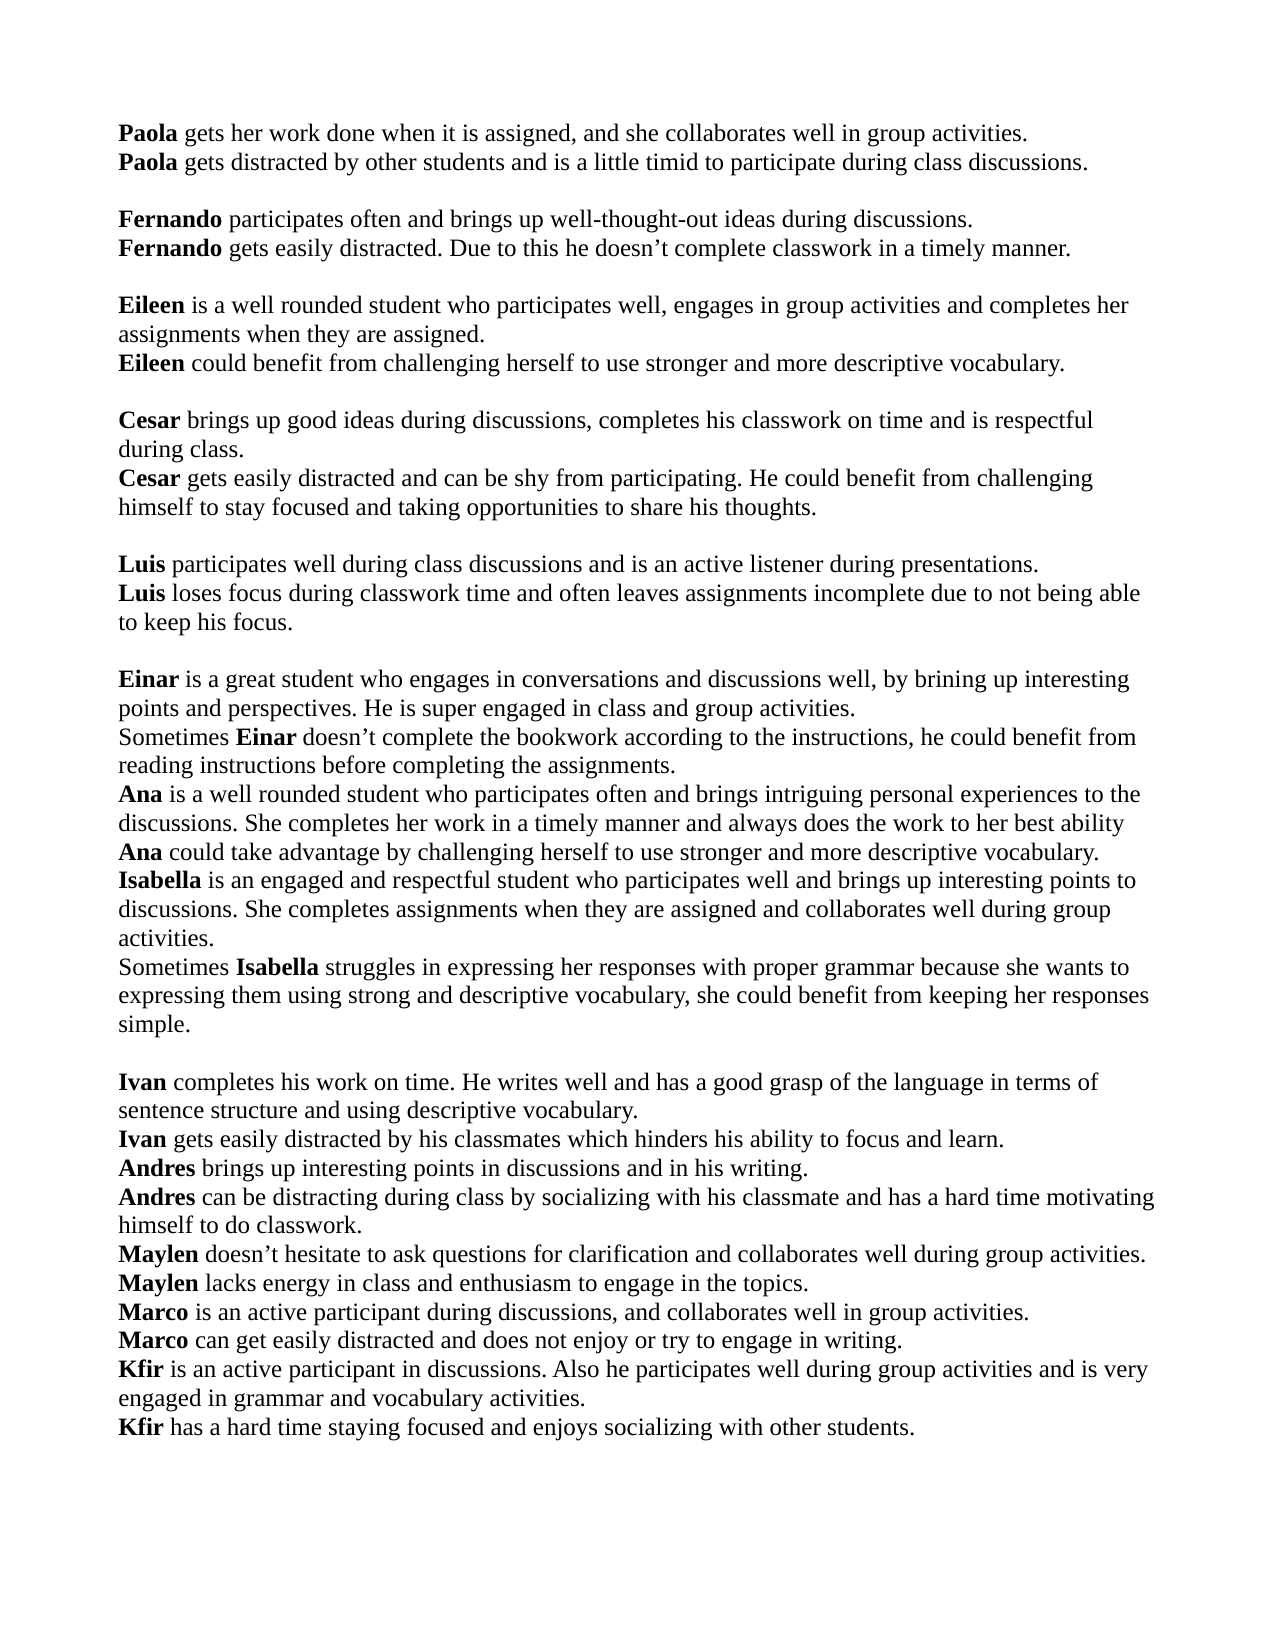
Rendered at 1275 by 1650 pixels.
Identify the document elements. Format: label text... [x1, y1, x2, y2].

text Marco can get easily distracted and does not enjoy or try to engage in writing. [118, 1326, 1157, 1354]
text Isabella is an engaged and respectful student who participates well and brings up interesting points to discussions. She completes assignments when they are assigned and collaborates well during group activities. [118, 866, 1157, 952]
text Ana is a well rounded student who participates often and brings intriguing personal experiences to the discussions. She completes her work in a timely manner and always does the work to her best ability [118, 779, 1157, 837]
text Eileen could benefit from challenging herself to use stronger and more descriptive vocabulary. [118, 348, 1157, 377]
text Paola gets her work done when it is assigned, and she collaborates well in group activities. [118, 118, 1157, 147]
text Fernando participates often and brings up well-thought-out ideas during discussions. [118, 204, 1157, 233]
text Paola gets distracted by other students and is a little timid to participate during class discussions. [118, 147, 1157, 176]
text Einar is a great student who engages in conversations and discussions well, by brining up interesting points and perspectives. He is super engaged in class and group activities. [118, 664, 1157, 722]
text Cesar gets easily distracted and can be shy from participating. He could benefit from challenging himself to stay focused and taking opportunities to share his thoughts. [118, 463, 1157, 521]
text Sometimes Isabella struggles in expressing her responses with proper grammar because she wants to expressing them using strong and descriptive vocabulary, she could benefit from keeping her responses simple. [118, 952, 1157, 1038]
text Kfir has a hard time staying focused and enjoys socializing with other students. [118, 1412, 1157, 1441]
text Eileen is a well rounded student who participates well, engages in group activities and completes her assignments when they are assigned. [118, 291, 1157, 348]
text Andres can be distracting during class by socializing with his classmate and has a hard time motivating himself to do classwork. [118, 1182, 1157, 1239]
text Luis participates well during class discussions and is an active listener during presentations. [118, 549, 1157, 578]
text Fernando gets easily distracted. Due to this he doesn’t complete classwork in a timely manner. [118, 233, 1157, 262]
text Sometimes Einar doesn’t complete the bookwork according to the instructions, he could benefit from reading instructions before completing the assignments. [118, 722, 1157, 779]
text Marco is an active participant during discussions, and collaborates well in group activities. [118, 1297, 1157, 1326]
text Andres brings up interesting points in discussions and in his writing. [118, 1153, 1157, 1182]
text Maylen lacks energy in class and enthusiasm to engage in the topics. [118, 1268, 1157, 1297]
text Ana could take advantage by challenging herself to use stronger and more descriptive vocabulary. [118, 837, 1157, 866]
text Ivan gets easily distracted by his classmates which hinders his ability to focus and learn. [118, 1124, 1157, 1153]
text Luis loses focus during classwork time and often leaves assignments incomplete due to not being able to keep his focus. [118, 578, 1157, 636]
text Kfir is an active participant in discussions. Also he participates well during group activities and is very engaged in grammar and vocabulary activities. [118, 1354, 1157, 1412]
text Maylen doesn’t hesitate to ask questions for clarification and collaborates well during group activities. [118, 1239, 1157, 1268]
text Ivan completes his work on time. He writes well and has a good grasp of the language in terms of sentence structure and using descriptive vocabulary. [118, 1067, 1157, 1124]
text Cesar brings up good ideas during discussions, completes his classwork on time and is respectful during class. [118, 406, 1157, 463]
